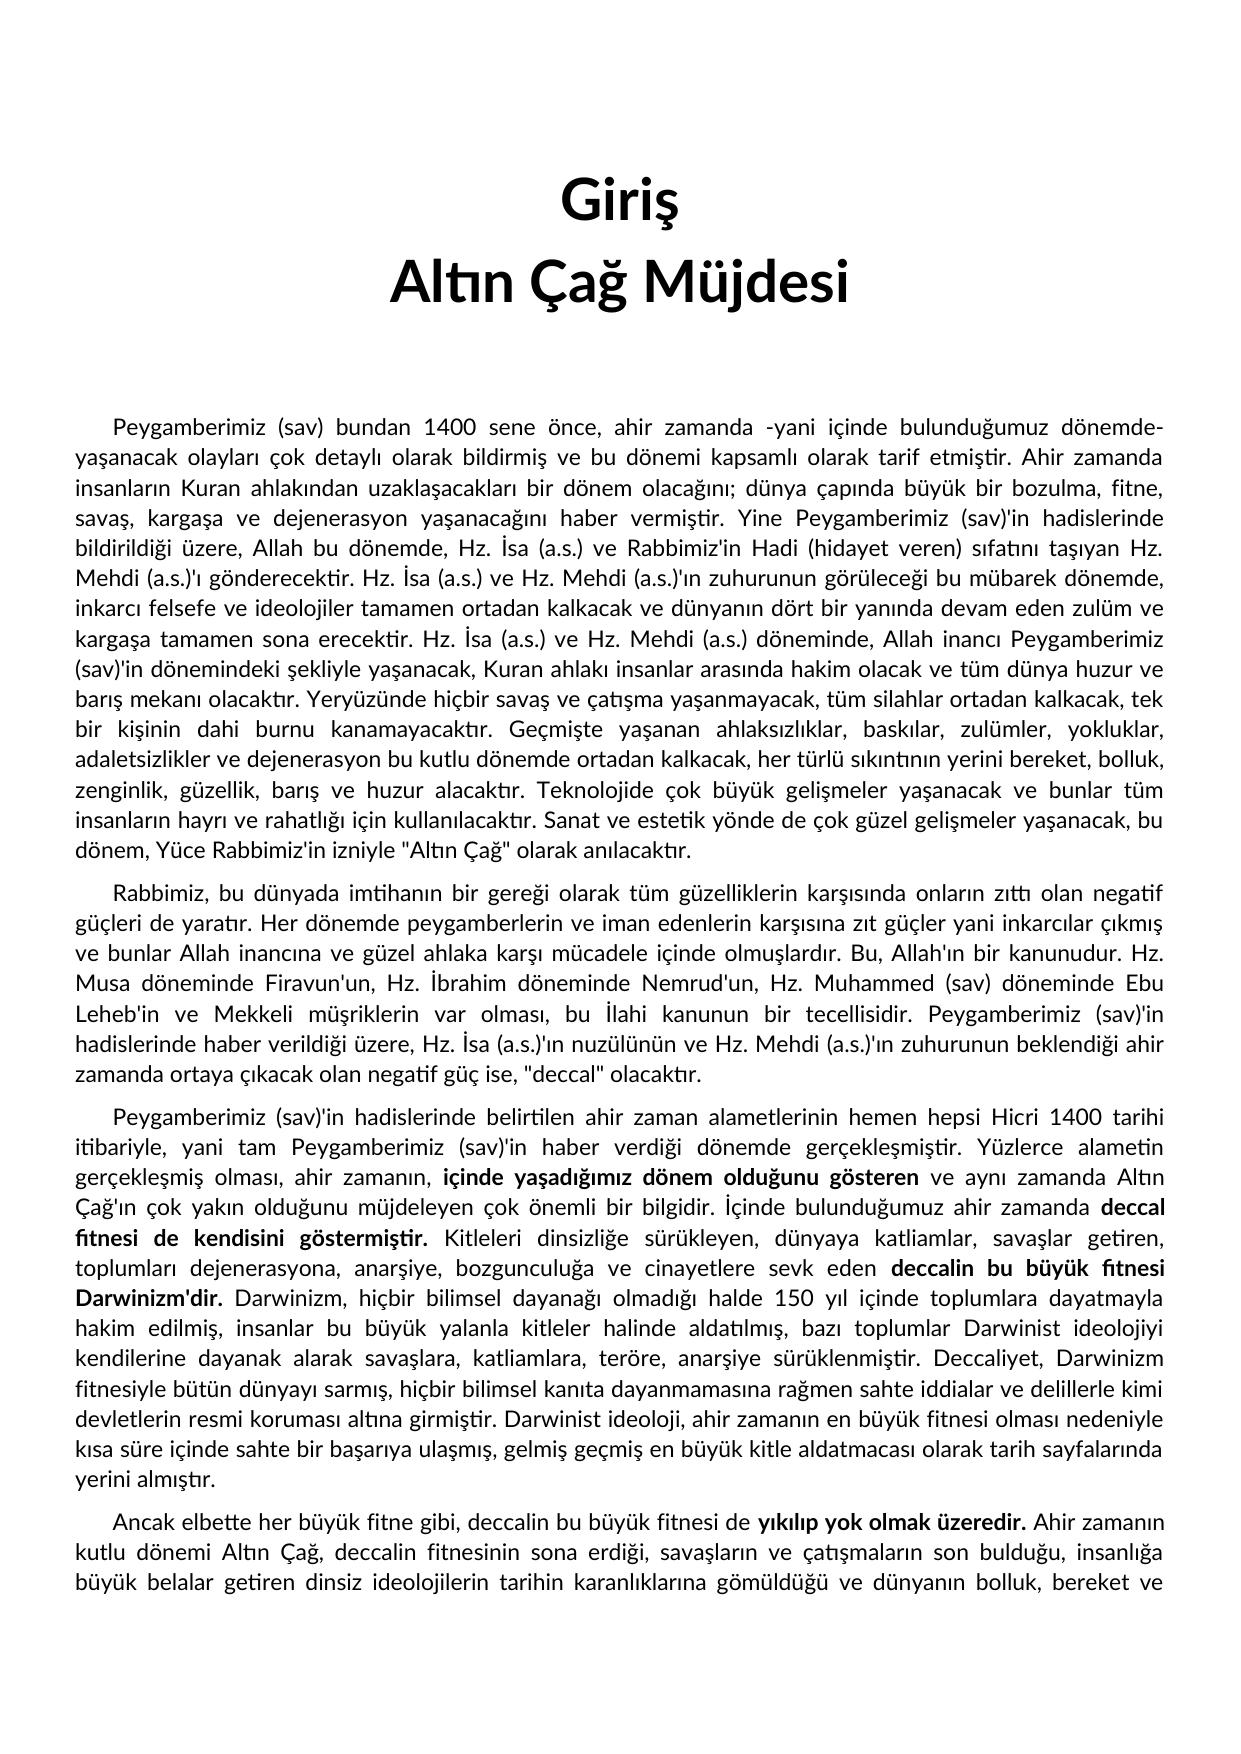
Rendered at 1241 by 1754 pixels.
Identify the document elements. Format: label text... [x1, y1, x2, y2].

text Rabbimiz, bu dünyada imtihanın bir gereği olarak tüm güzelliklerin karşısında onların zıttı olan negatif güçleri de yaratır. Her dönemde peygamberlerin ve iman edenlerin karşısına zıt güçler yani inkarcılar çıkmış ve bunlar Allah inancına ve güzel ahlaka karşı mücadele içinde olmuşlardır. Bu, Allah'ın bir kanunudur. Hz. Musa döneminde Firavun'un, Hz. İbrahim döneminde Nemrud'un, Hz. Muhammed (sav) döneminde Ebu Leheb'in ve Mekkeli müşriklerin var olması, bu İlahi kanunun bir tecellisidir. Peygamberimiz (sav)'in hadislerinde haber verildiği üzere, Hz. İsa (a.s.)'ın nuzülünün ve Hz. Mehdi (a.s.)'ın zuhurunun beklendiği ahir zamanda ortaya çıkacak olan negatif güç ise, "deccal" olacaktır. [75, 878, 1165, 1087]
text Ancak elbette her büyük fitne gibi, deccalin bu büyük fitnesi de yıkılıp yok olmak üzeredir. Ahir zamanın kutlu dönemi Altın Çağ, deccalin fitnesinin sona erdiği, savaşların ve çatışmaların son bulduğu, insanlığa büyük belalar getiren dinsiz ideolojilerin tarihin karanlıklarına gömüldüğü ve dünyanın bolluk, bereket ve [75, 1508, 1165, 1596]
text Peygamberimiz (sav)'in hadislerinde belirtilen ahir zaman alametlerinin hemen hepsi Hicri 1400 tarihi itibariyle, yani tam Peygamberimiz (sav)'in haber verdiği dönemde gerçekleşmiştir. Yüzlerce alametin gerçekleşmiş olması, ahir zamanın, içinde yaşadığımız dönem olduğunu gösteren ve aynı zamanda Altın Çağ'ın çok yakın olduğunu müjdeleyen çok önemli bir bilgidir. İçinde bulunduğumuz ahir zamanda deccal fitnesi de kendisini göstermiştir. Kitleleri dinsizliğe sürükleyen, dünyaya katliamlar, savaşlar getiren, toplumları dejenerasyona, anarşiye, bozgunculuğa ve cinayetlere sevk eden deccalin bu büyük fitnesi Darwinizm'dir. Darwinizm, hiçbir bilimsel dayanağı olmadığı halde 150 yıl içinde toplumlara dayatmayla hakim edilmiş, insanlar bu büyük yalanla kitleler halinde aldatılmış, bazı toplumlar Darwinist ideolojiyi kendilerine dayanak alarak savaşlara, katliamlara, teröre, anarşiye sürüklenmiştir. Deccaliyet, Darwinizm fitnesiyle bütün dünyayı sarmış, hiçbir bilimsel kanıta dayanmamasına rağmen sahte iddialar ve delillerle kimi devletlerin resmi koruması altına girmiştir. Darwinist ideoloji, ahir zamanın en büyük fitnesi olması nedeniyle kısa süre içinde sahte bir başarıya ulaşmış, gelmiş geçmiş en büyük kitle aldatmacası olarak tarih sayfalarında yerini almıştır. [75, 1102, 1165, 1492]
subtitle Giriş [75, 162, 1165, 232]
text Peygamberimiz (sav) bundan 1400 sene önce, ahir zamanda -yani içinde bulunduğumuz dönemde- yaşanacak olayları çok detaylı olarak bildirmiş ve bu dönemi kapsamlı olarak tarif etmiştir. Ahir zamanda insanların Kuran ahlakından uzaklaşacakları bir dönem olacağını; dünya çapında büyük bir bozulma, fitne, savaş, kargaşa ve dejenerasyon yaşanacağını haber vermiştir. Yine Peygamberimiz (sav)'in hadislerinde bildirildiği üzere, Allah bu dönemde, Hz. İsa (a.s.) ve Rabbimiz'in Hadi (hidayet veren) sıfatını taşıyan Hz. Mehdi (a.s.)'ı gönderecektir. Hz. İsa (a.s.) ve Hz. Mehdi (a.s.)'ın zuhurunun görüleceği bu mübarek dönemde, inkarcı felsefe ve ideolojiler tamamen ortadan kalkacak ve dünyanın dört bir yanında devam eden zulüm ve kargaşa tamamen sona erecektir. Hz. İsa (a.s.) ve Hz. Mehdi (a.s.) döneminde, Allah inancı Peygamberimiz (sav)'in dönemindeki şekliyle yaşanacak, Kuran ahlakı insanlar arasında hakim olacak ve tüm dünya huzur ve barış mekanı olacaktır. Yeryüzünde hiçbir savaş ve çatışma yaşanmayacak, tüm silahlar ortadan kalkacak, tek bir kişinin dahi burnu kanamayacaktır. Geçmişte yaşanan ahlaksızlıklar, baskılar, zulümler, yokluklar, adaletsizlikler ve dejenerasyon bu kutlu dönemde ortadan kalkacak, her türlü sıkıntının yerini bereket, bolluk, zenginlik, güzellik, barış ve huzur alacaktır. Teknolojide çok büyük gelişmeler yaşanacak ve bunlar tüm insanların hayrı ve rahatlığı için kullanılacaktır. Sanat ve estetik yönde de çok güzel gelişmeler yaşanacak, bu dönem, Yüce Rabbimiz'in izniyle "Altın Çağ" olarak anılacaktır. [75, 413, 1165, 863]
subtitle Altın Çağ Müjdesi [75, 245, 1165, 315]
